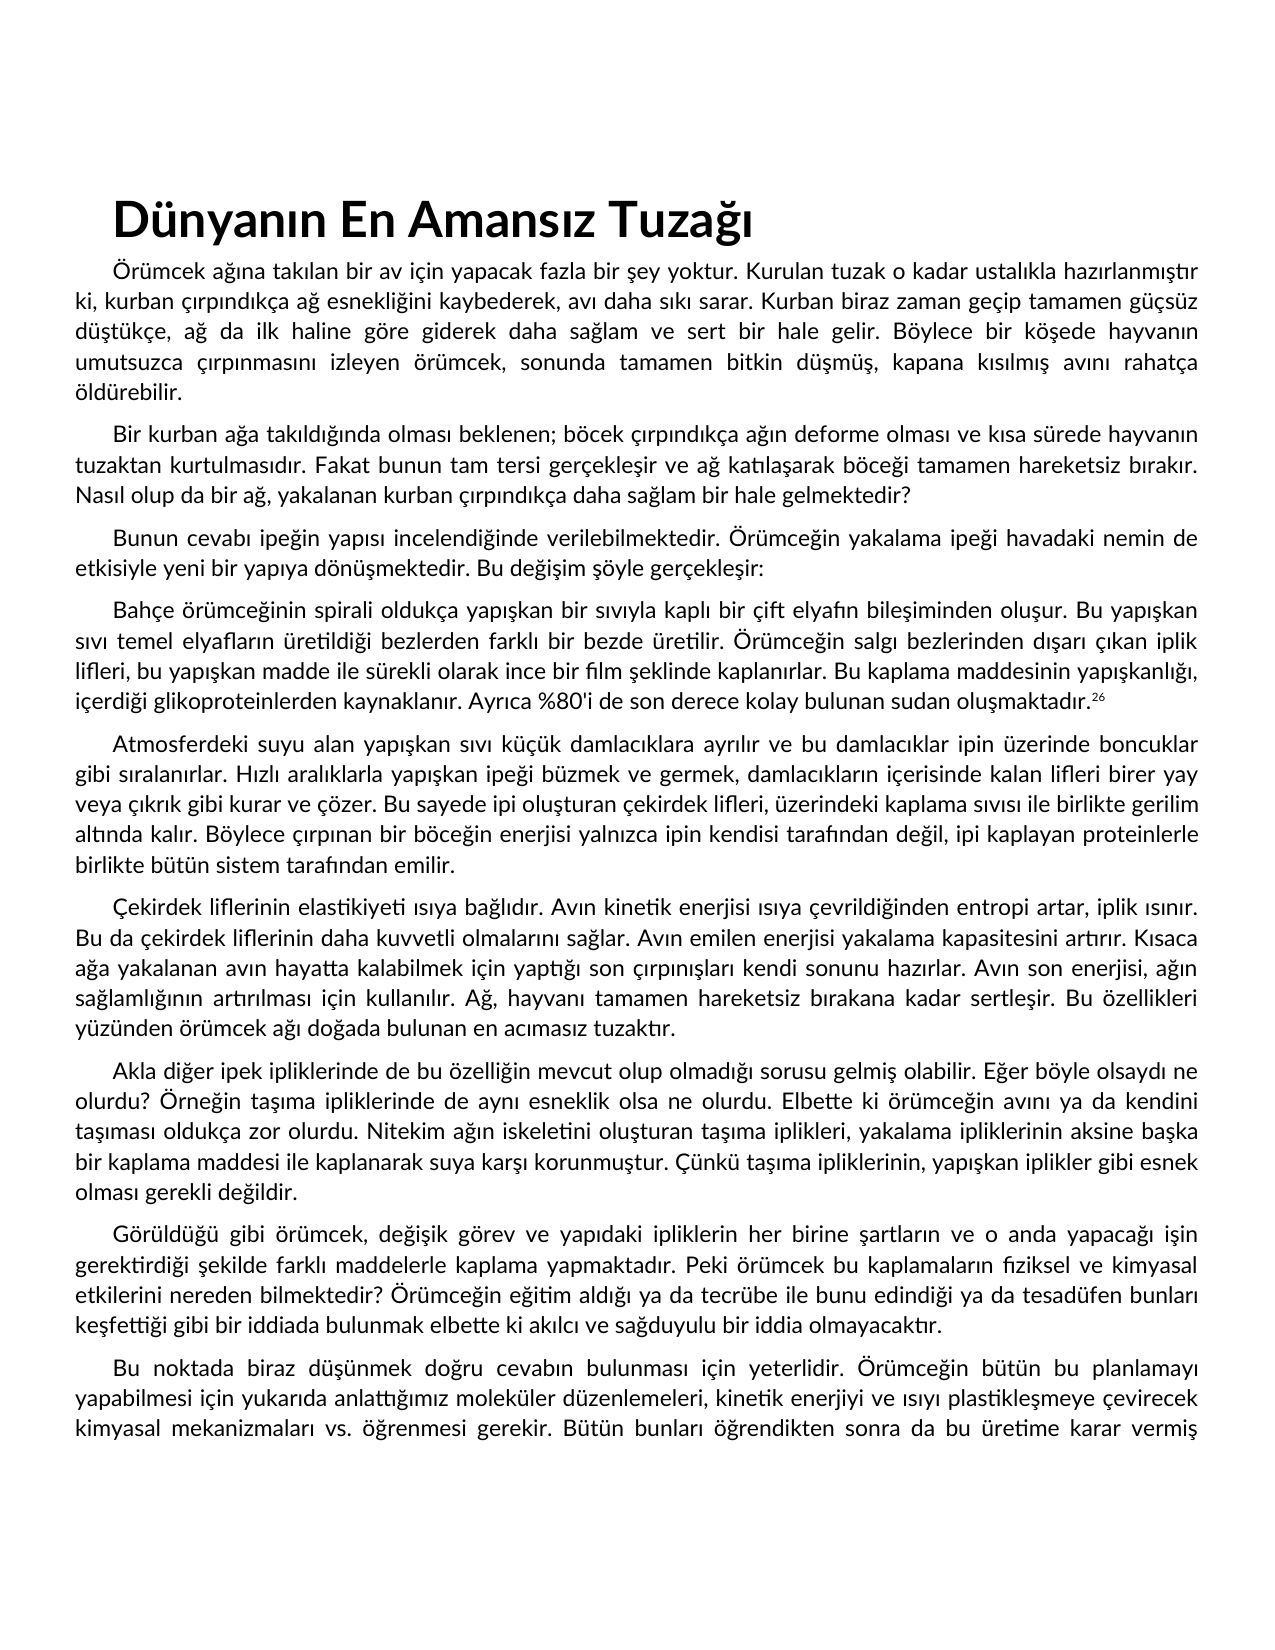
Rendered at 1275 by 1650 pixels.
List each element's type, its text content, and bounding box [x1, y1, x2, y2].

text Örümcek ağına takılan bir av için yapacak fazla bir şey yoktur. Kurulan tuzak o kadar ustalıkla hazırlanmıştır ki, kurban çırpındıkça ağ esnekliğini kaybederek, avı daha sıkı sarar. Kurban biraz zaman geçip tamamen güçsüz düştükçe, ağ da ilk haline göre giderek daha sağlam ve sert bir hale gelir. Böylece bir köşede hayvanın umutsuzca çırpınmasını izleyen örümcek, sonunda tamamen bitkin düşmüş, kapana kısılmış avını rahatça öldürebilir. [75, 257, 1200, 405]
subtitle Dünyanın En Amansız Tuzağı [112, 188, 1200, 248]
text Bahçe örümceğinin spirali oldukça yapışkan bir sıvıyla kaplı bir çift elyafın bileşiminden oluşur. Bu yapışkan sıvı temel elyafların üretildiği bezlerden farklı bir bezde üretilir. Örümceğin salgı bezlerinden dışarı çıkan iplik lifleri, bu yapışkan madde ile sürekli olarak ince bir film şeklinde kaplanırlar. Bu kaplama maddesinin yapışkanlığı, içerdiği glikoproteinlerden kaynaklanır. Ayrıca %80'i de son derece kolay bulunan sudan oluşmaktadır.26 [75, 596, 1200, 714]
text Akla diğer ipek ipliklerinde de bu özelliğin mevcut olup olmadığı sorusu gelmiş olabilir. Eğer böyle olsaydı ne olurdu? Örneğin taşıma ipliklerinde de aynı esneklik olsa ne olurdu. Elbette ki örümceğin avını ya da kendini taşıması oldukça zor olurdu. Nitekim ağın iskeletini oluşturan taşıma iplikleri, yakalama ipliklerinin aksine başka bir kaplama maddesi ile kaplanarak suya karşı korunmuştur. Çünkü taşıma ipliklerinin, yapışkan iplikler gibi esnek olması gerekli değildir. [75, 1057, 1200, 1205]
text Görüldüğü gibi örümcek, değişik görev ve yapıdaki ipliklerin her birine şartların ve o anda yapacağı işin gerektirdiği şekilde farklı maddelerle kaplama yapmaktadır. Peki örümcek bu kaplamaların fiziksel ve kimyasal etkilerini nereden bilmektedir? Örümceğin eğitim aldığı ya da tecrübe ile bunu edindiği ya da tesadüfen bunları keşfettiği gibi bir iddiada bulunmak elbette ki akılcı ve sağduyulu bir iddia olmayacaktır. [75, 1220, 1200, 1338]
text Atmosferdeki suyu alan yapışkan sıvı küçük damlacıklara ayrılır ve bu damlacıklar ipin üzerinde boncuklar gibi sıralanırlar. Hızlı aralıklarla yapışkan ipeği büzmek ve germek, damlacıkların içerisinde kalan lifleri birer yay veya çıkrık gibi kurar ve çözer. Bu sayede ipi oluşturan çekirdek lifleri, üzerindeki kaplama sıvısı ile birlikte gerilim altında kalır. Böylece çırpınan bir böceğin enerjisi yalnızca ipin kendisi tarafından değil, ipi kaplayan proteinlerle birlikte bütün sistem tarafından emilir. [75, 729, 1200, 878]
text Bunun cevabı ipeğin yapısı incelendiğinde verilebilmektedir. Örümceğin yakalama ipeği havadaki nemin de etkisiyle yeni bir yapıya dönüşmektedir. Bu değişim şöyle gerçekleşir: [75, 523, 1200, 581]
text Bir kurban ağa takıldığında olması beklenen; böcek çırpındıkça ağın deforme olması ve kısa sürede hayvanın tuzaktan kurtulmasıdır. Fakat bunun tam tersi gerçekleşir ve ağ katılaşarak böceği tamamen hareketsiz bırakır. Nasıl olup da bir ağ, yakalanan kurban çırpındıkça daha sağlam bir hale gelmektedir? [75, 420, 1200, 508]
text Bu noktada biraz düşünmek doğru cevabın bulunması için yeterlidir. Örümceğin bütün bu planlamayı yapabilmesi için yukarıda anlattığımız moleküler düzenlemeleri, kinetik enerjiyi ve ısıyı plastikleşmeye çevirecek kimyasal mekanizmaları vs. öğrenmesi gerekir. Bütün bunları öğrendikten sonra da bu üretime karar vermiş [75, 1353, 1200, 1441]
text Çekirdek liflerinin elastikiyeti ısıya bağlıdır. Avın kinetik enerjisi ısıya çevrildiğinden entropi artar, iplik ısınır. Bu da çekirdek liflerinin daha kuvvetli olmalarını sağlar. Avın emilen enerjisi yakalama kapasitesini artırır. Kısaca ağa yakalanan avın hayatta kalabilmek için yaptığı son çırpınışları kendi sonunu hazırlar. Avın son enerjisi, ağın sağlamlığının artırılması için kullanılır. Ağ, hayvanı tamamen hareketsiz bırakana kadar sertleşir. Bu özellikleri yüzünden örümcek ağı doğada bulunan en acımasız tuzaktır. [75, 893, 1200, 1041]
